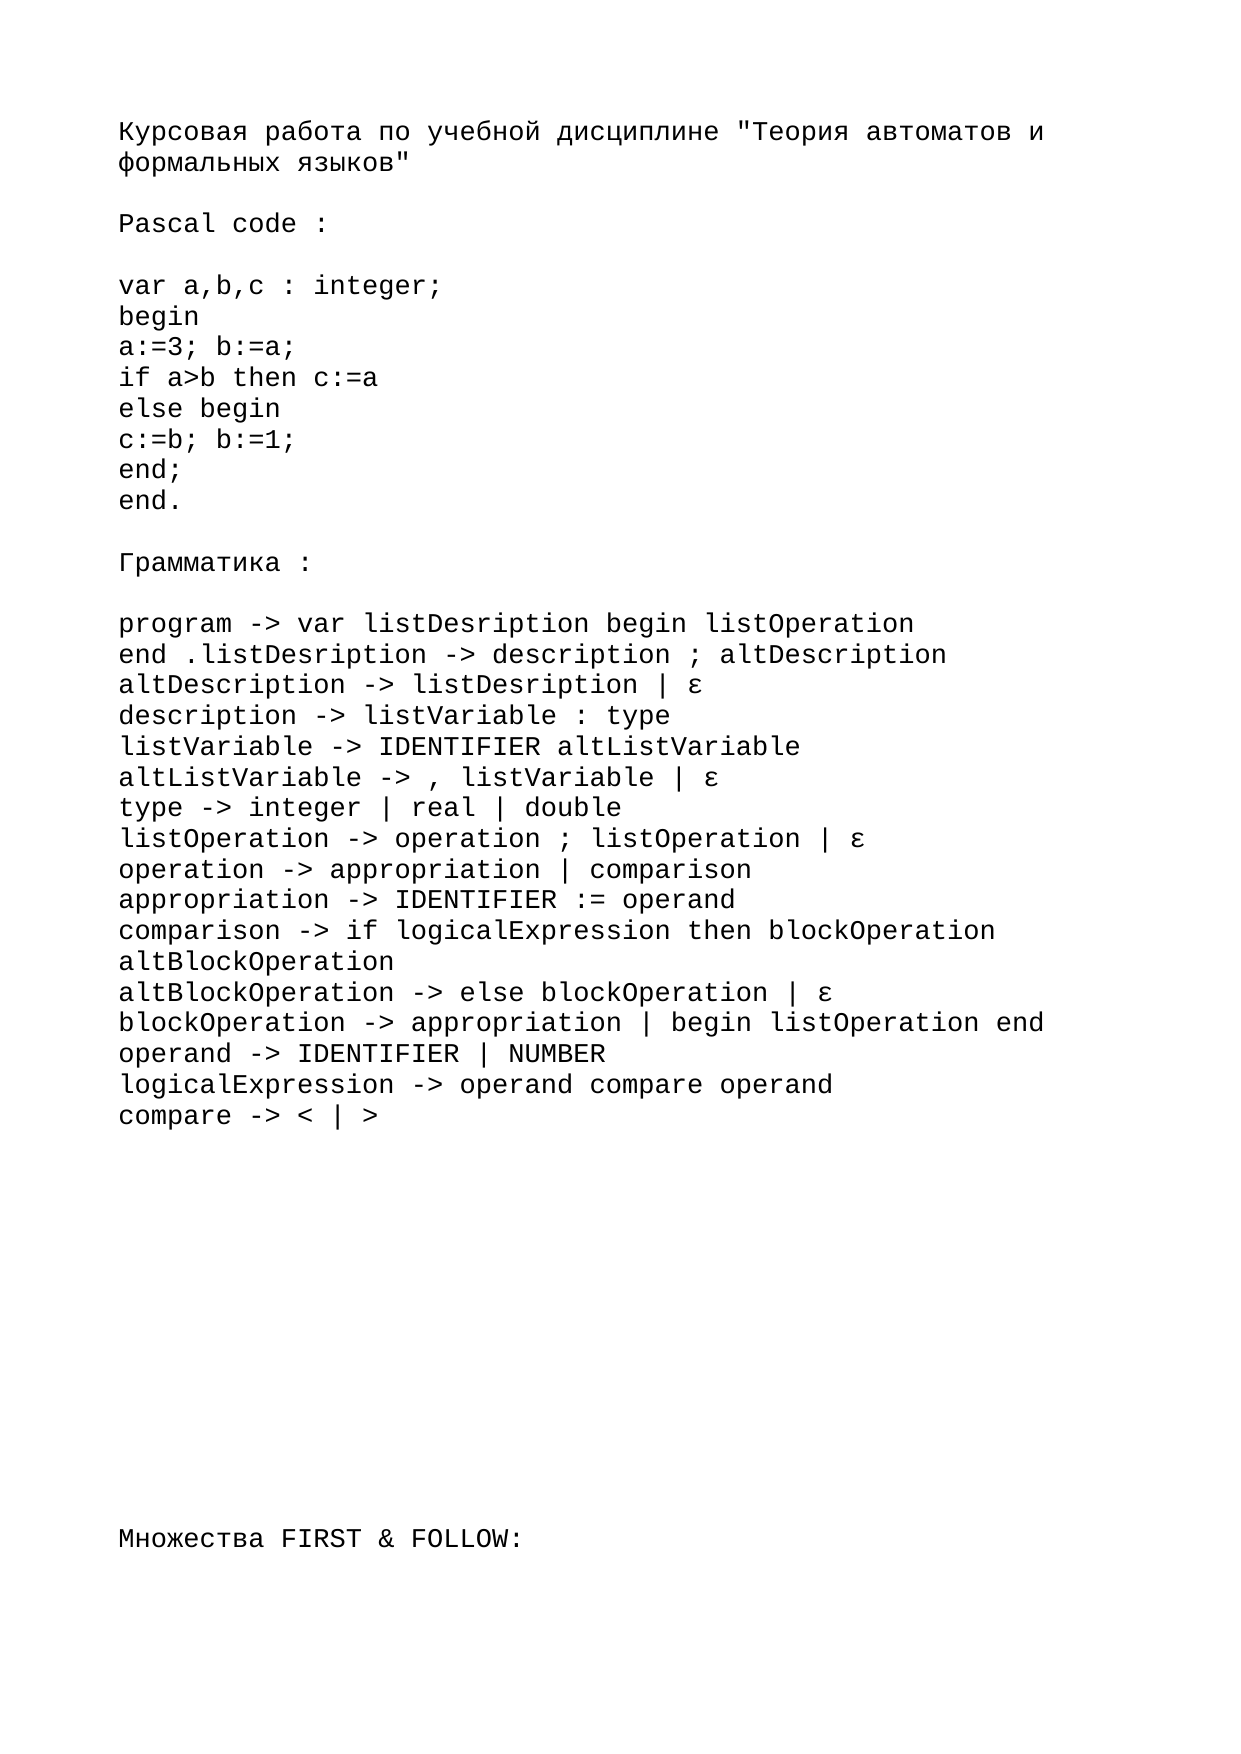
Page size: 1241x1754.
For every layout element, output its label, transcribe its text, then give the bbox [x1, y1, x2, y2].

text end; [118, 456, 1122, 487]
text type -> integer | real | double [118, 794, 1122, 825]
text altDescription -> listDesription | ε [118, 671, 1122, 702]
text listVariable -> IDENTIFIER altListVariable [118, 733, 1122, 763]
text appropriation -> IDENTIFIER := operand [118, 886, 1122, 917]
text logicalExpression -> operand compare operand [118, 1071, 1122, 1101]
text altListVariable -> , listVariable | ε [118, 763, 1122, 794]
text operand -> IDENTIFIER | NUMBER [118, 1040, 1122, 1071]
text begin [118, 302, 1122, 333]
text description -> listVariable : type [118, 702, 1122, 733]
text comparison -> if logicalExpression then blockOperation altBlockOperation [118, 917, 1122, 978]
text a:=3; b:=a; [118, 333, 1122, 364]
text end. Грамматика : [118, 487, 1122, 579]
text c:=b; b:=1; [118, 425, 1122, 456]
text else begin [118, 395, 1122, 425]
text Множества FIRST & FOLLOW: [118, 1525, 1122, 1579]
text Курсовая работа по учебной дисциплине "Теория автоматов и формальных языков" Pascal code : var a,b,c : integer; [118, 118, 1122, 302]
text program -> var listDesription begin listOperation end .listDesription -> description ; altDescription [118, 579, 1122, 671]
text blockOperation -> appropriation | begin listOperation end [118, 1009, 1122, 1040]
text operation -> appropriation | comparison [118, 856, 1122, 886]
text listOperation -> operation ; listOperation | ε [118, 825, 1122, 856]
text if a>b then c:=a [118, 364, 1122, 395]
text compare -> < | > [118, 1101, 1122, 1132]
text altBlockOperation -> else blockOperation | ε [118, 978, 1122, 1009]
